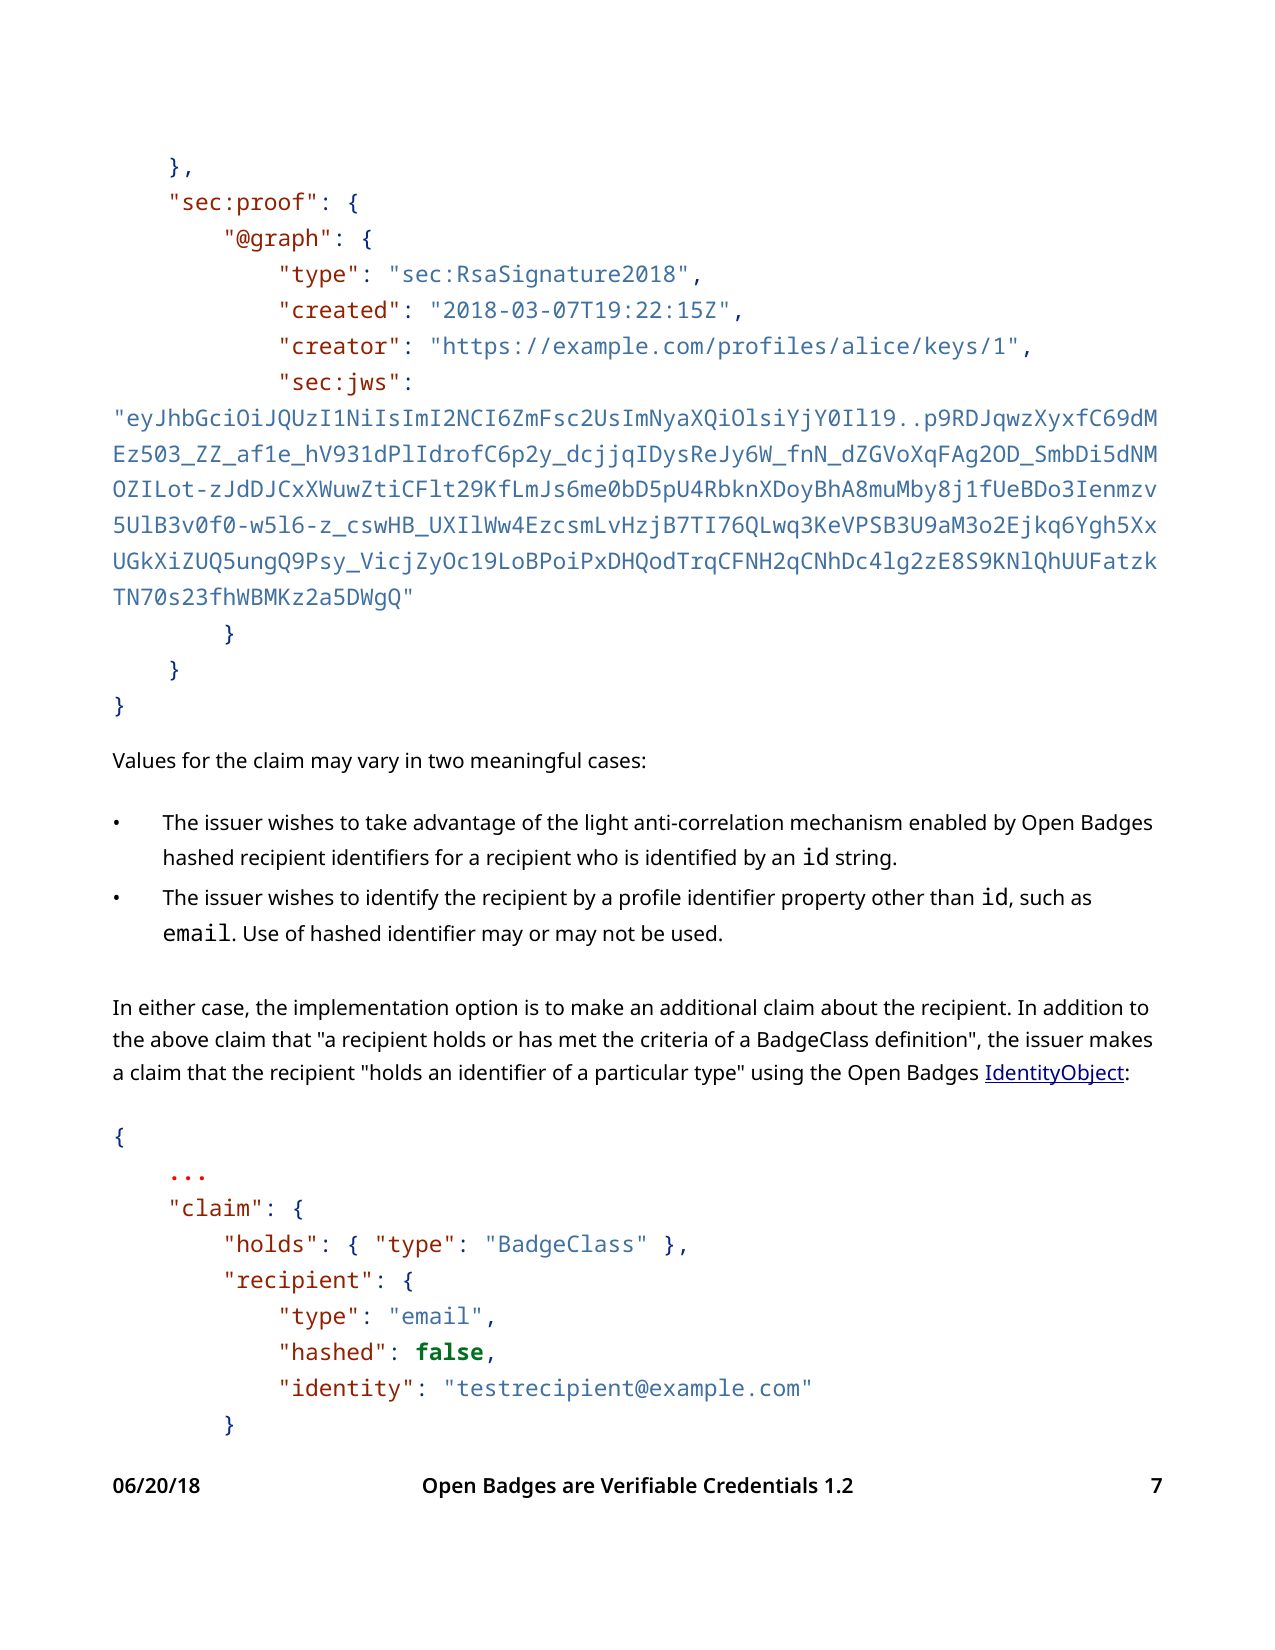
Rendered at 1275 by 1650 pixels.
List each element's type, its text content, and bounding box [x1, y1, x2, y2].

text { ... "claim": { "holds": { "type": "BadgeClass" }, "recipient": { "type": "email", "hashed": false, "identity": "testrecipient@example.com" } [112, 1120, 1162, 1439]
text Values for the claim may vary in two meaningful cases: [112, 746, 1162, 774]
text }, "sec:proof": { "@graph": { "type": "sec:RsaSignature2018", "created": "2018-03-07T19:22:15Z", "creator": "https://example.com/profiles/alice/keys/1", "sec:jws": "eyJhbGciOiJQUzI1NiIsImI2NCI6ZmFsc2UsImNyaXQiOlsiYjY0Il19..p9RDJqwzXyxfC69dMEz503_ZZ_af1e_hV931dPlIdrofC6p2y_dcjjqIDysReJy6W_fnN_dZGVoXqFAg2OD_SmbDi5dNMOZILot‑zJdDJCxXWuwZtiCFlt29KfLmJs6me0bD5pU4RbknXDoyBhA8muMby8j1fUeBDo3Ienmzv5UlB3v0f0-w5l6‑z_cswHB_UXIlWw4EzcsmLvHzjB7TI76QLwq3KeVPSB3U9aM3o2Ejkq6Ygh5XxUGkXiZUQ5ungQ9Psy_VicjZyOc19LoBPoiPxDHQodTrqCFNH2qCNhDc4lg2zE8S9KNlQhUUFatzkTN70s23fhWBMKz2a5DWgQ" } } } [112, 150, 1162, 720]
list The issuer wishes to identify the recipient by a profile identifier property other than id, such as email. Use of hashed identifier may or may not be used. [112, 881, 1162, 948]
text In either case, the implementation option is to make an additional claim about the recipient. In addition to the above claim that "a recipient holds or has met the criteria of a BadgeClass definition", the issuer makes a claim that the recipient "holds an identifier of a particular type" using the Open Badges IdentityObject: [112, 993, 1162, 1086]
list The issuer wishes to take advantage of the light anti-correlation mechanism enabled by Open Badges hashed recipient identifiers for a recipient who is identified by an id string. [112, 808, 1162, 872]
